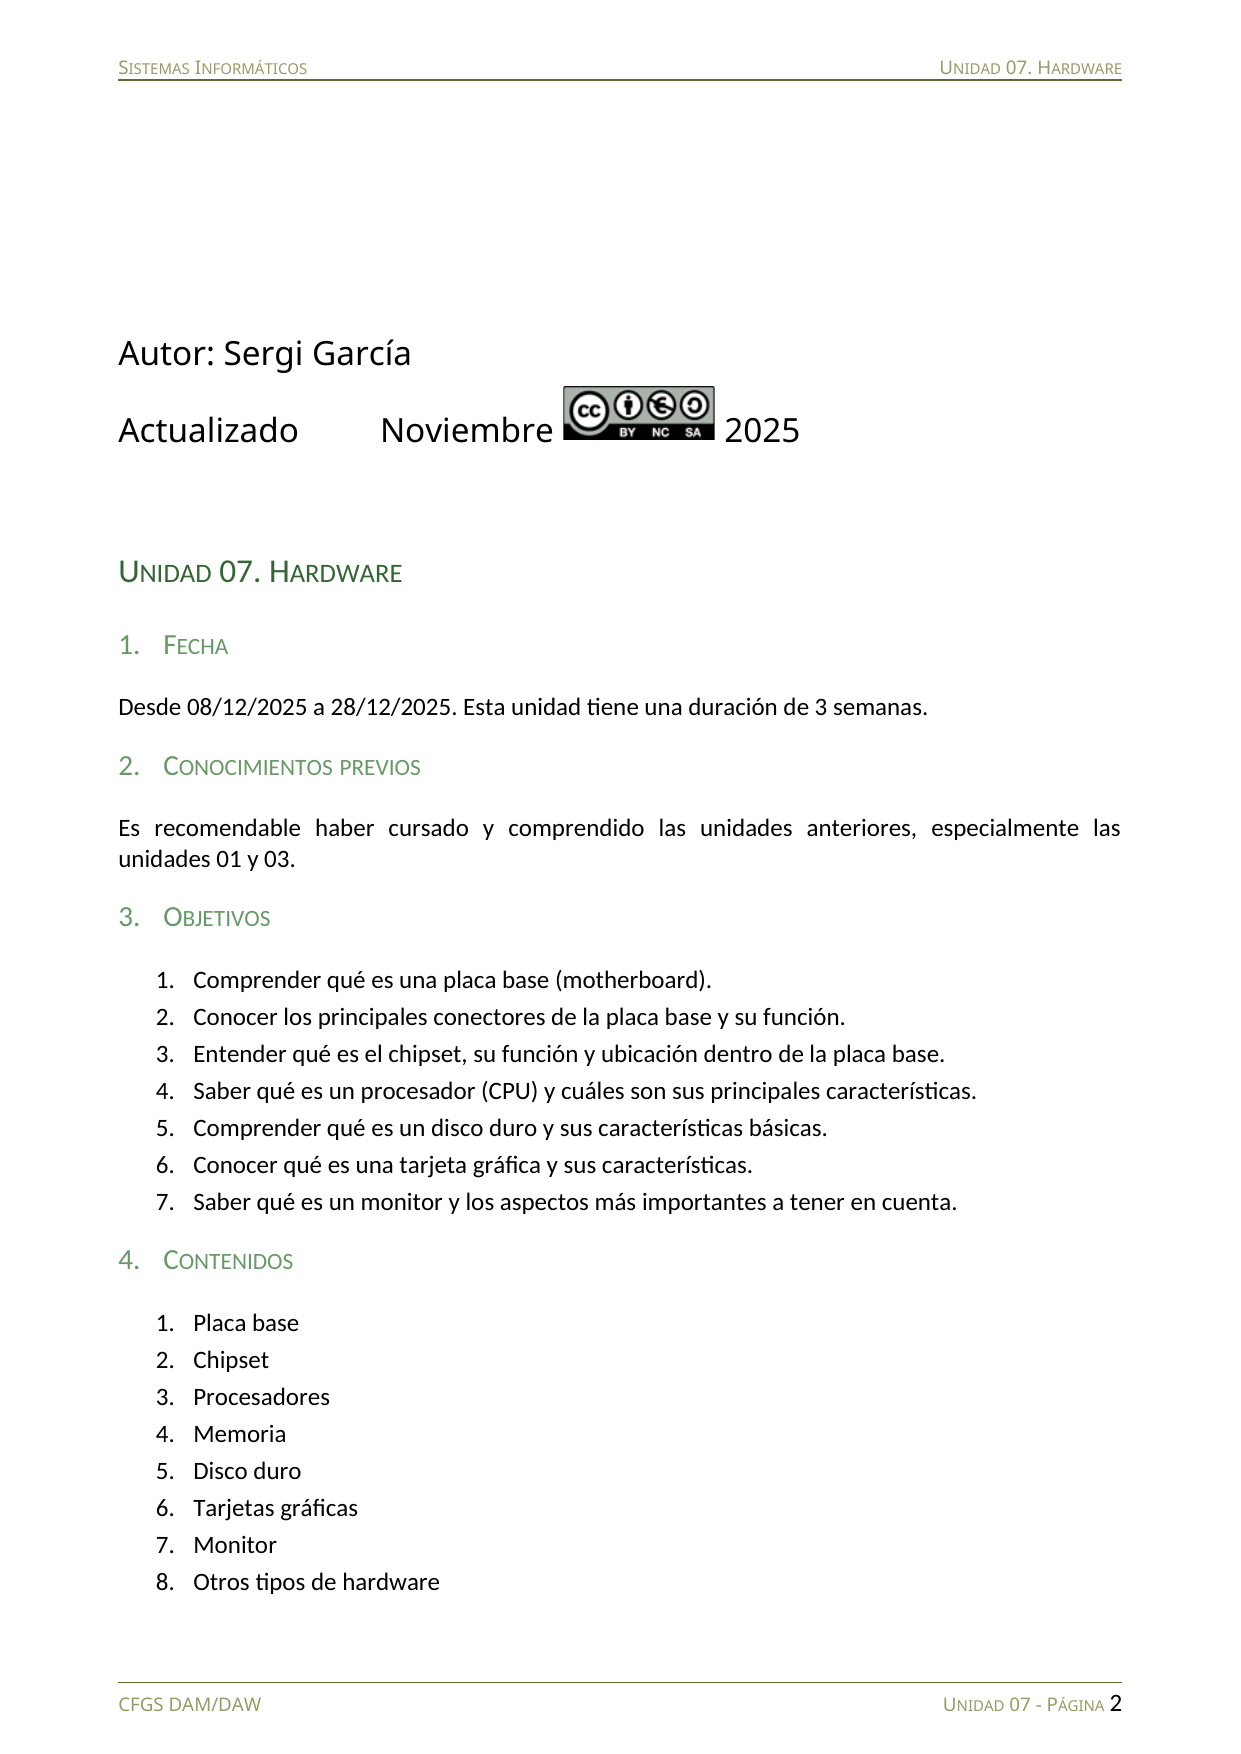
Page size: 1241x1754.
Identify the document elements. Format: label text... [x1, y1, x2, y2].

list Saber qué es un monitor y los aspectos más importantes a tener en cuenta. [156, 1186, 1122, 1216]
text Autor: Sergi García [118, 329, 1122, 375]
text Es recomendable haber cursado y comprendido las unidades anteriores, especialmente las unidades 01 y 03. [118, 812, 1122, 873]
text Actualizado Noviembre 2025 [118, 407, 1122, 453]
subtitle Fecha [118, 626, 1122, 661]
list Monitor [156, 1529, 1122, 1559]
list Saber qué es un procesador (CPU) y cuáles son sus principales características. [156, 1075, 1122, 1106]
subtitle Objetivos [118, 898, 1122, 934]
list Otros tipos de hardware [156, 1566, 1122, 1596]
list Disco duro [156, 1455, 1122, 1485]
subtitle Conocimientos previos [118, 747, 1122, 782]
list Placa base [156, 1307, 1122, 1337]
subtitle Contenidos [118, 1241, 1122, 1277]
list Conocer los principales conectores de la placa base y su función. [156, 1001, 1122, 1032]
text Desde 08/12/2025 a 28/12/2025. Esta unidad tiene una duración de 3 semanas. [118, 691, 1122, 722]
list Comprender qué es un disco duro y sus características básicas. [156, 1112, 1122, 1142]
list Comprender qué es una placa base (motherboard). [156, 964, 1122, 994]
list Entender qué es el chipset, su función y ubicación dentro de la placa base. [156, 1038, 1122, 1068]
list Memoria [156, 1418, 1122, 1448]
list Chipset [156, 1344, 1122, 1374]
list Procesadores [156, 1381, 1122, 1411]
list Conocer qué es una tarjeta gráfica y sus características. [156, 1149, 1122, 1179]
list Tarjetas gráficas [156, 1492, 1122, 1522]
text Unidad 07. Hardware [118, 550, 1122, 591]
picture [563, 386, 715, 440]
